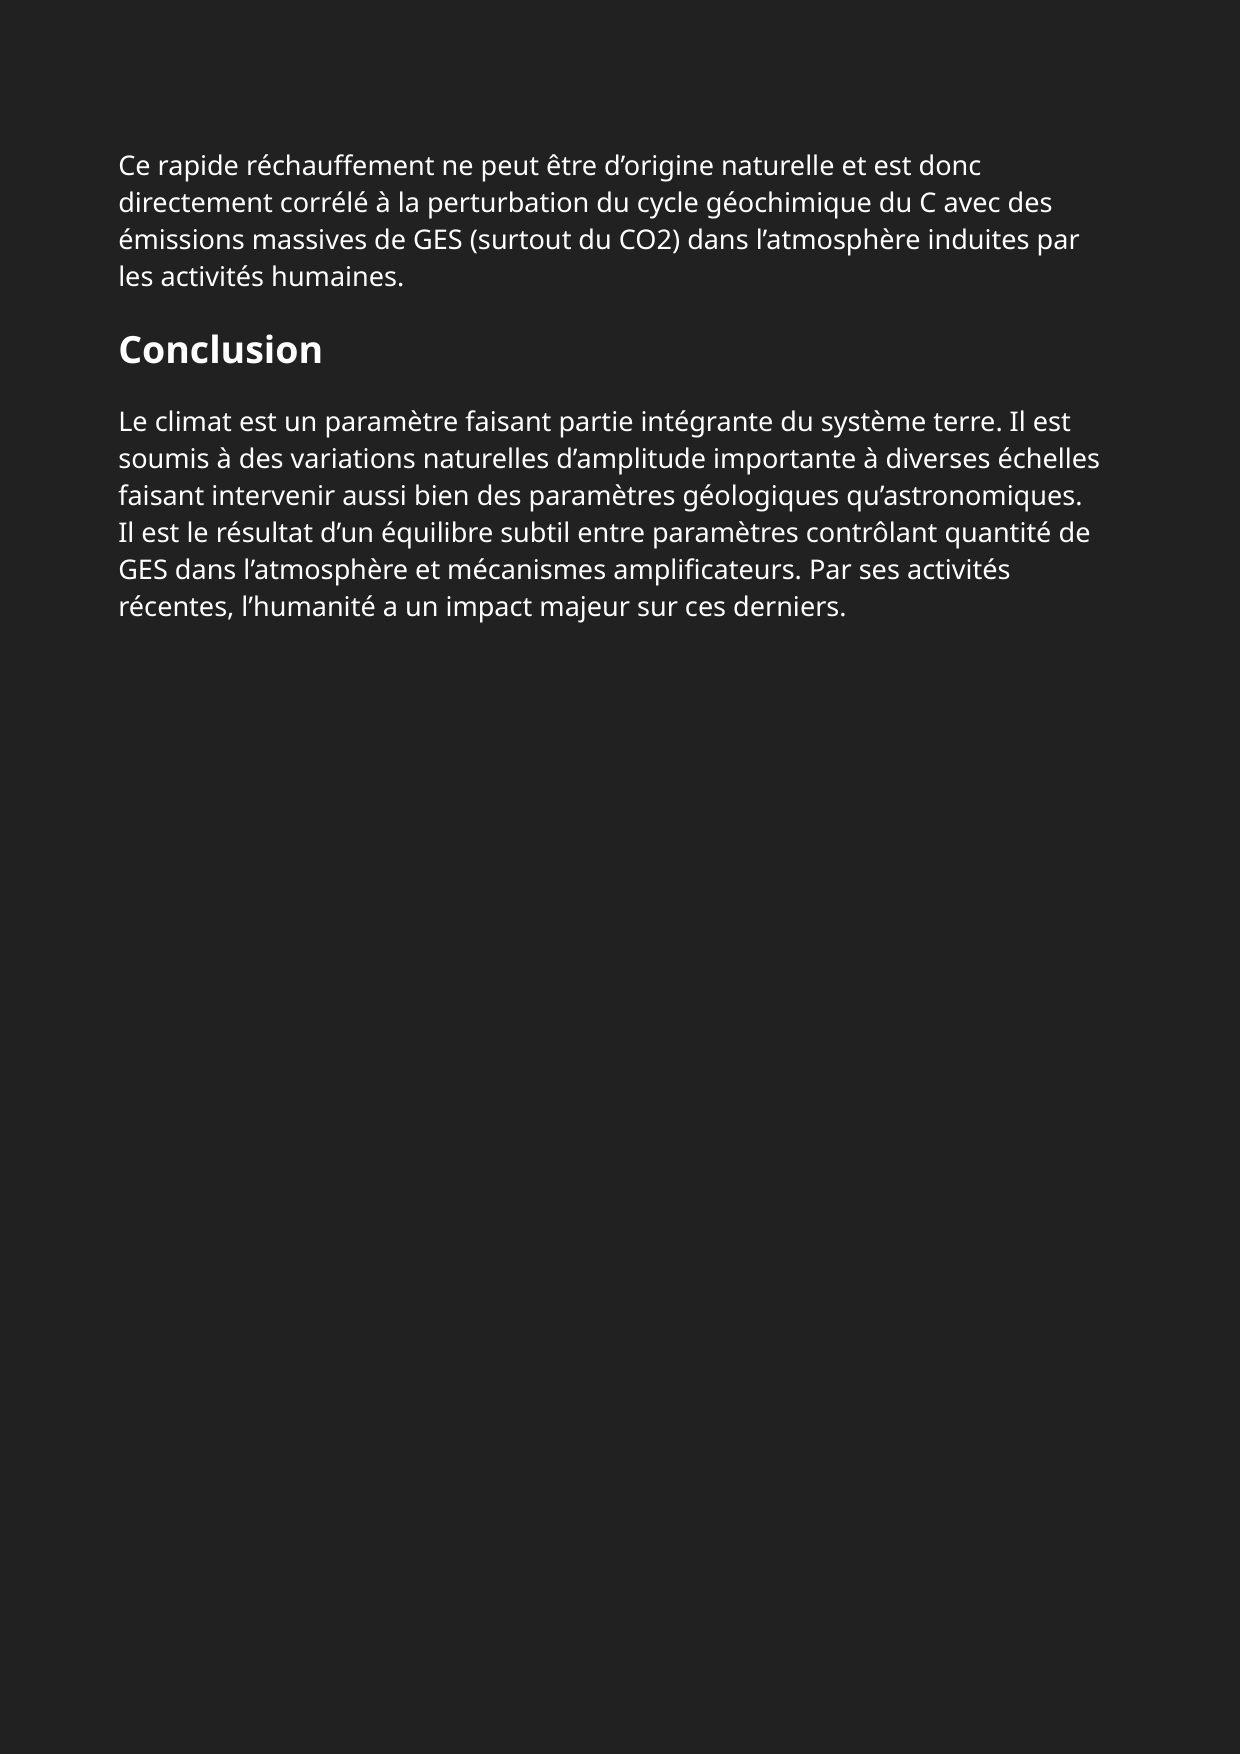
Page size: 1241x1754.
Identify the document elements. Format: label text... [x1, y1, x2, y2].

text Conclusion [118, 323, 1122, 374]
text Ce rapide réchauffement ne peut être d’origine naturelle et est donc directement corrélé à la perturbation du cycle géochimique du C avec des émissions massives de GES (surtout du CO2) dans l’atmosphère induites par les activités humaines. [118, 147, 1122, 294]
text Le climat est un paramètre faisant partie intégrante du système terre. Il est soumis à des variations naturelles d’amplitude importante à diverses échelles faisant intervenir aussi bien des paramètres géologiques qu’astronomiques. [118, 403, 1122, 513]
text Il est le résultat d’un équilibre subtil entre paramètres contrôlant quantité de GES dans l’atmosphère et mécanismes amplificateurs. Par ses activités récentes, l’humanité a un impact majeur sur ces derniers. [118, 513, 1122, 624]
